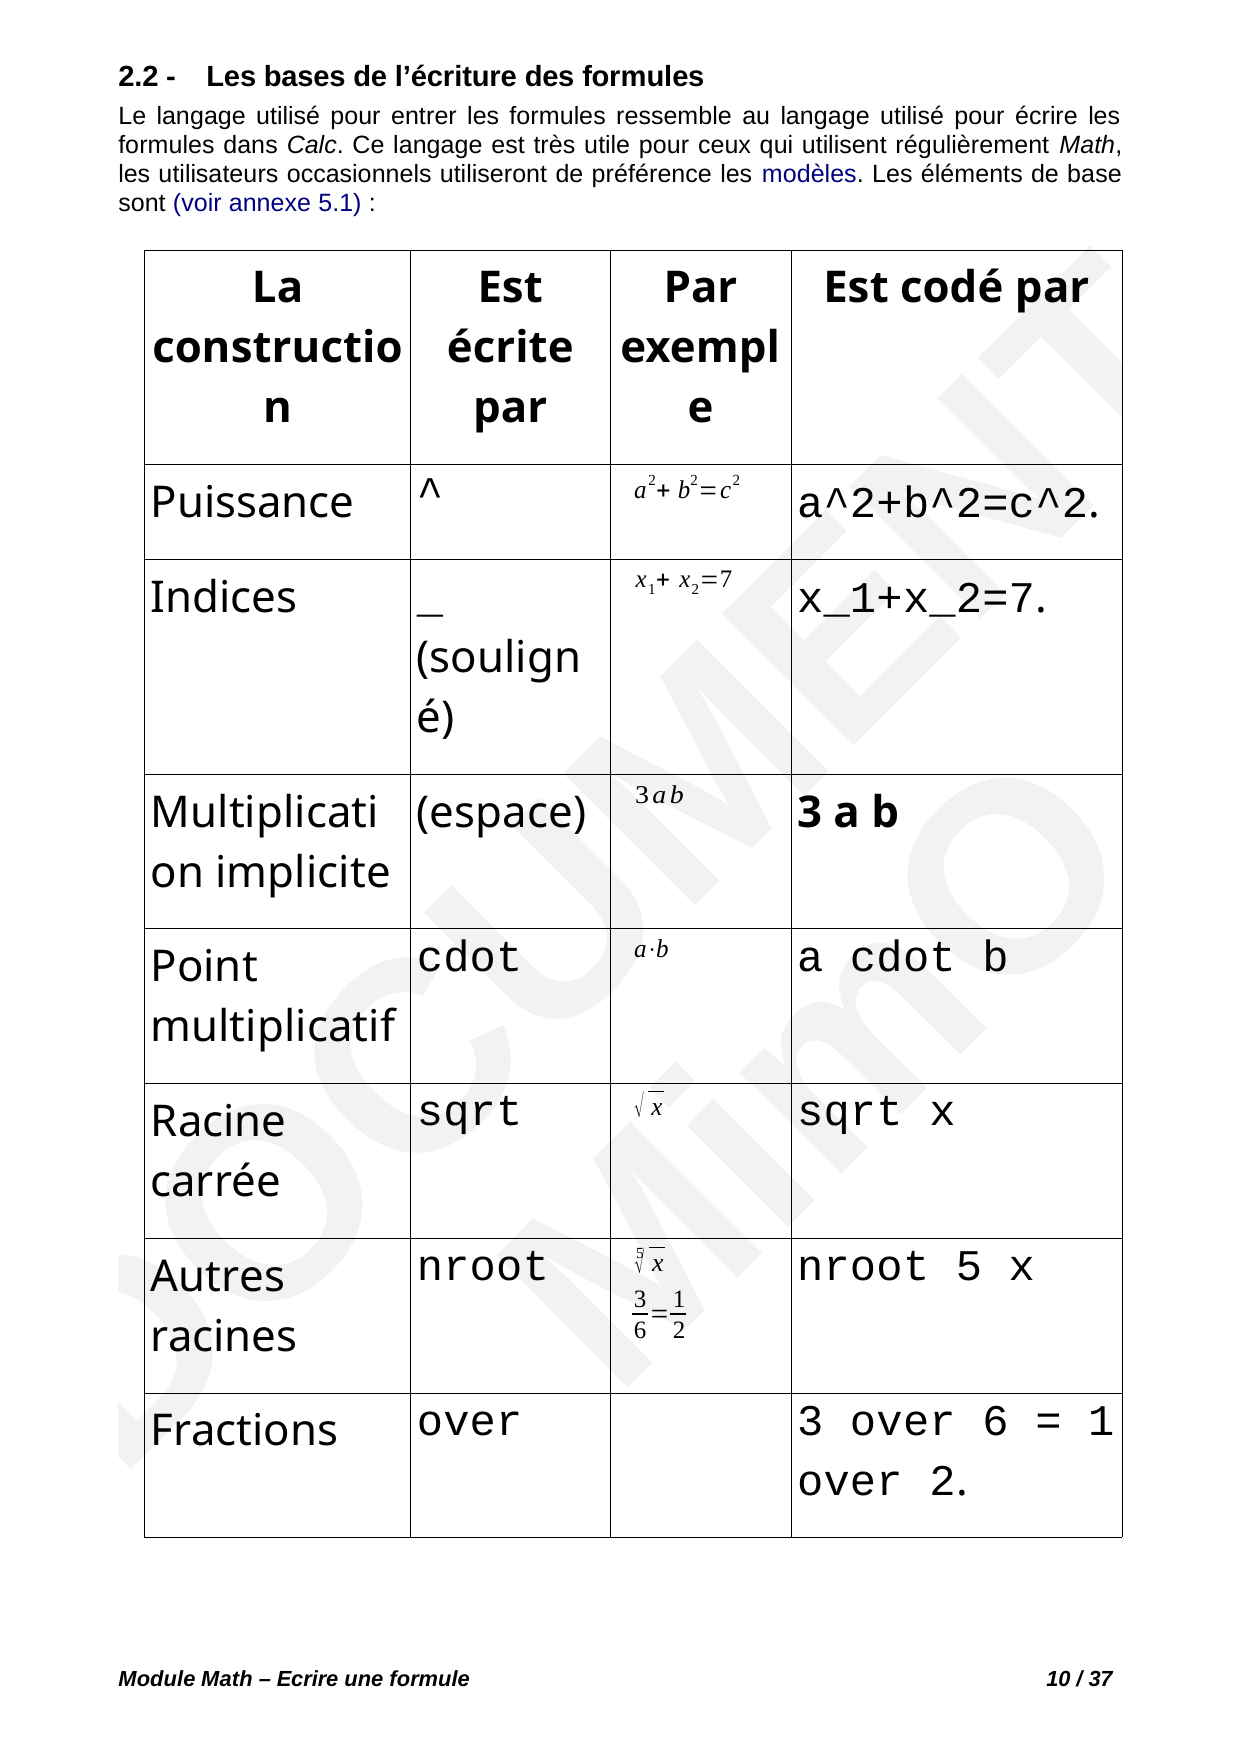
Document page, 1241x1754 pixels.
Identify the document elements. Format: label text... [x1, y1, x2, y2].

table_cell a^2+b^2=c^2. [792, 465, 1122, 559]
table_cell [611, 775, 791, 928]
table_cell ^ [411, 465, 610, 559]
table_header Est écrite par [411, 251, 610, 464]
subtitle Les bases de l’écriture des formules [118, 59, 1122, 93]
table_cell Multiplication implicite [145, 775, 410, 928]
table_cell a cdot b [792, 929, 1122, 1083]
table_cell Fractions [145, 1394, 410, 1537]
table_header Est codé par [792, 251, 1122, 464]
text Le langage utilisé pour entrer les formules ressemble au langage utilisé pour écrire les formules dans Calc. Ce langage est très utile pour ceux qui utilisent régulièrement Math, les utilisateurs occasionnels utiliseront de préférence les modèles. Les éléments de base sont (voir annexe 5.1) : [118, 101, 1122, 217]
table_cell [611, 929, 791, 1083]
table_cell (espace) [411, 775, 610, 928]
table_cell [611, 560, 791, 774]
table_cell cdot [411, 929, 610, 1083]
table_cell [611, 1394, 791, 1537]
table_cell _ (souligné) [411, 560, 610, 774]
table_cell nroot [411, 1239, 610, 1392]
table_cell Indices [145, 560, 410, 774]
table_cell [611, 1084, 791, 1238]
table_cell sqrt x [792, 1084, 1122, 1238]
table_cell 3 a b [792, 775, 1122, 928]
table_cell Puissance [145, 465, 410, 559]
table_cell nroot 5 x [792, 1239, 1122, 1392]
table_cell 3 over 6 = 1 over 2. [792, 1394, 1122, 1537]
table_cell Autres racines [145, 1239, 410, 1392]
table_header Par exemple [611, 251, 791, 464]
table_header La construction [145, 251, 410, 464]
table_cell Racine carrée [145, 1084, 410, 1238]
table_cell over [411, 1394, 610, 1537]
table_cell [611, 465, 791, 559]
table_cell sqrt [411, 1084, 610, 1238]
table_cell x_1+x_2=7. [792, 560, 1122, 774]
table_cell Point multiplicatif [145, 929, 410, 1083]
table_cell [611, 1239, 791, 1392]
